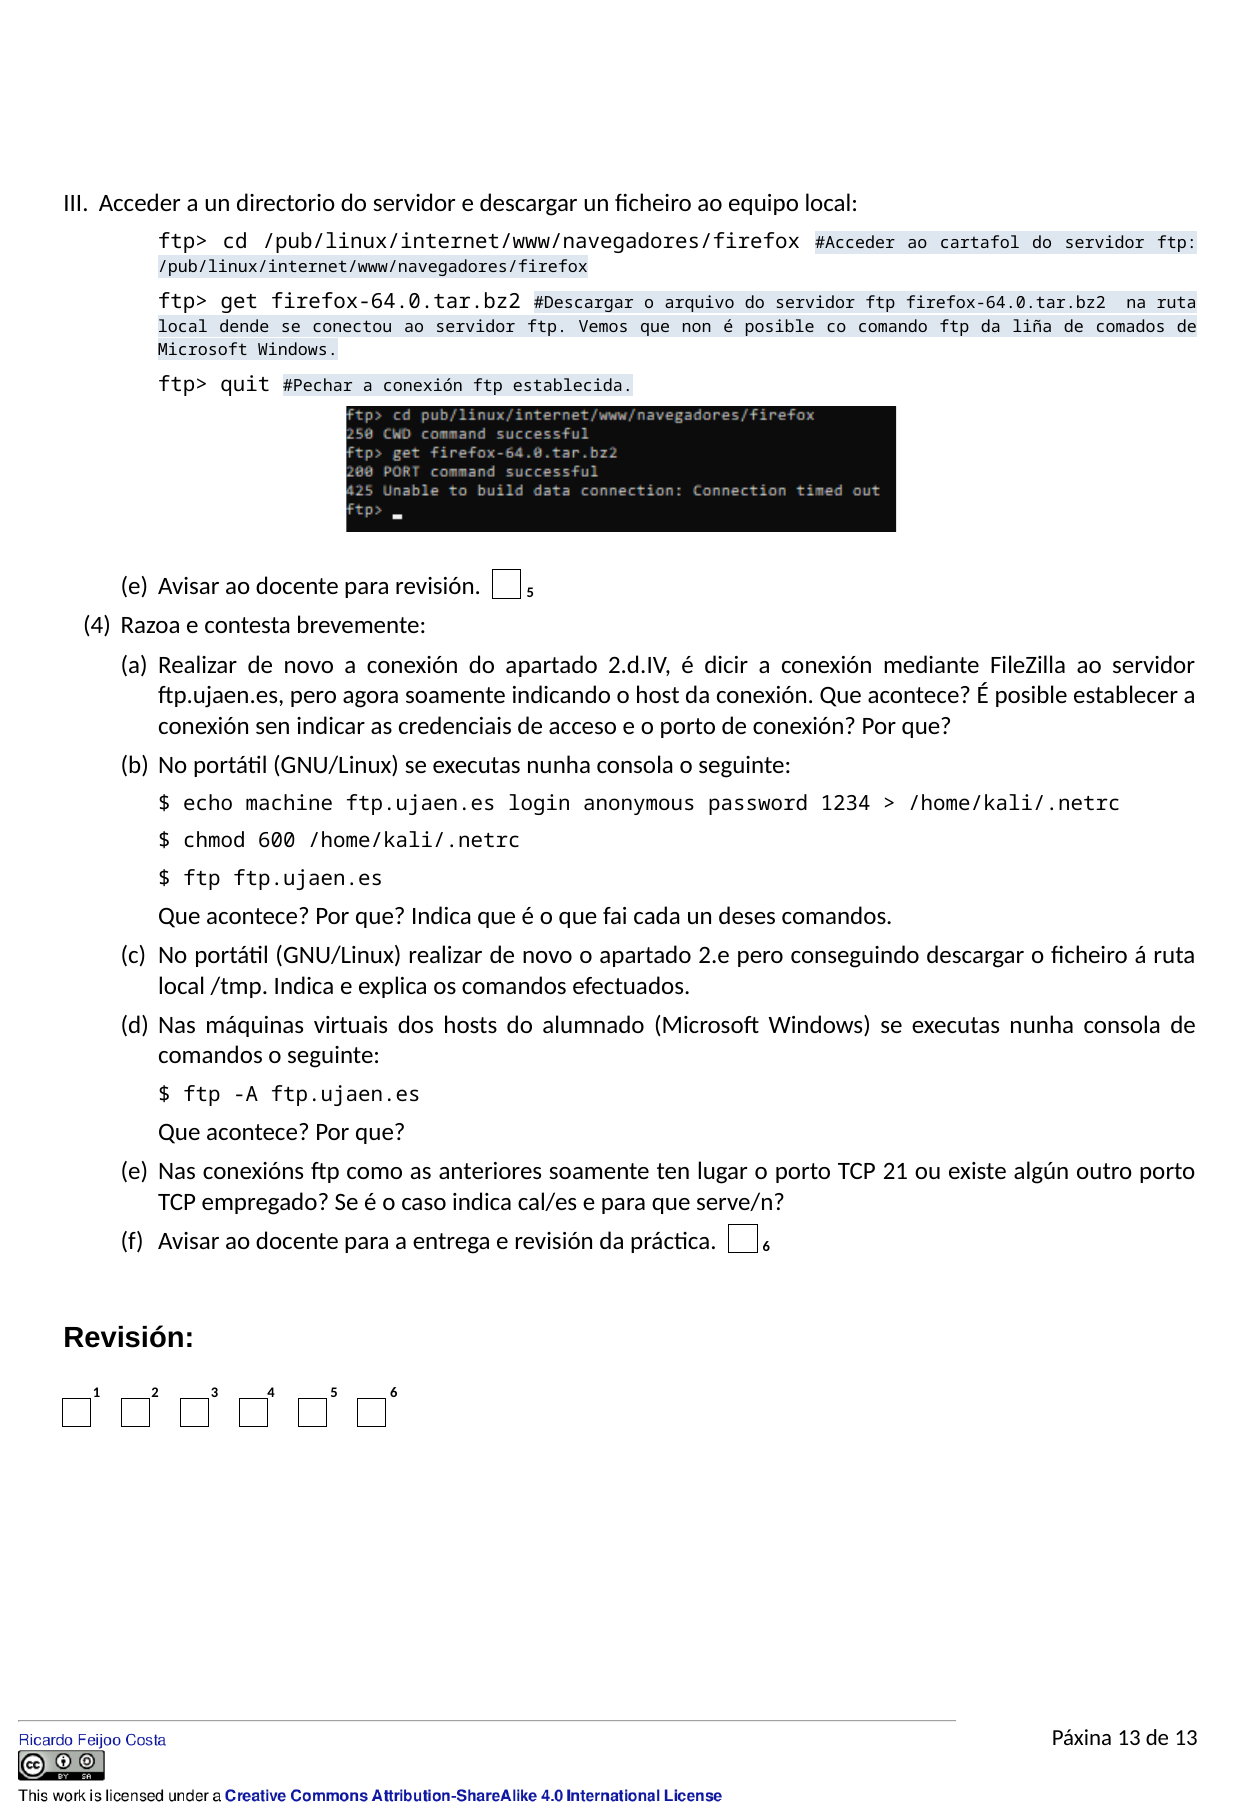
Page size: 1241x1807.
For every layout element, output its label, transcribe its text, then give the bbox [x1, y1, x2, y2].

list Que acontece? Por que? Indica que é o que fai cada un deses comandos. [120, 900, 1197, 931]
list Realizar de novo a conexión do apartado 2.d.IV, é dicir a conexión mediante FileZilla ao servidor ftp.ujaen.es, pero agora soamente indicando o host da conexión. Que acontece? É posible establecer a conexión sen indicar as credenciais de acceso e o porto de conexión? Por que? [120, 649, 1197, 740]
list No portátil (GNU/Linux) se executas nunha consola o seguinte: [120, 749, 1197, 780]
list ftp> cd /pub/linux/internet/www/navegadores/firefox #Acceder ao cartafol do servidor ftp: /pub/linux/internet/www/navegadores/firefox [122, 226, 1197, 278]
subtitle Revisión: [28, 1320, 1197, 1353]
list $ ftp -A ftp.ujaen.es [120, 1079, 1197, 1107]
list $ chmod 600 /home/kali/.netrc [120, 826, 1197, 854]
list Nas máquinas virtuais dos hosts do alumnado (Microsoft Windows) se executas nunha consola de comandos o seguinte: [120, 1009, 1197, 1070]
list Avisar ao docente para revisión. 5 [120, 570, 1197, 601]
list Acceder a un directorio do servidor e descargar un ficheiro ao equipo local: [63, 187, 1197, 218]
list Avisar ao docente para a entrega e revisión da práctica. 6 [120, 1225, 1197, 1256]
list Que acontece? Por que? [120, 1116, 1197, 1147]
list Razoa e contesta brevemente: [83, 609, 1197, 640]
picture [8, 1715, 957, 1806]
list Nas conexións ftp como as anteriores soamente ten lugar o porto TCP 21 ou existe algún outro porto TCP empregado? Se é o caso indica cal/es e para que serve/n? [120, 1155, 1197, 1216]
list No portátil (GNU/Linux) realizar de novo o apartado 2.e pero conseguindo descargar o ficheiro á ruta local /tmp. Indica e explica os comandos efectuados. [120, 939, 1197, 1000]
list $ ftp ftp.ujaen.es [120, 863, 1197, 891]
list 1 2 3 4 5 6 [57, 1371, 1197, 1401]
list ftp> quit #Pechar a conexión ftp establecida. [122, 369, 1197, 397]
list $ echo machine ftp.ujaen.es login anonymous password 1234 > /home/kali/.netrc [120, 788, 1197, 817]
list ftp> get firefox-64.0.tar.bz2 #Descargar o arquivo do servidor ftp firefox-64.0.tar.bz2 na ruta local dende se conectou ao servidor ftp. Vemos que non é posible co comando ftp da liña de comados de Microsoft Windows. [122, 286, 1197, 360]
picture [346, 406, 897, 532]
